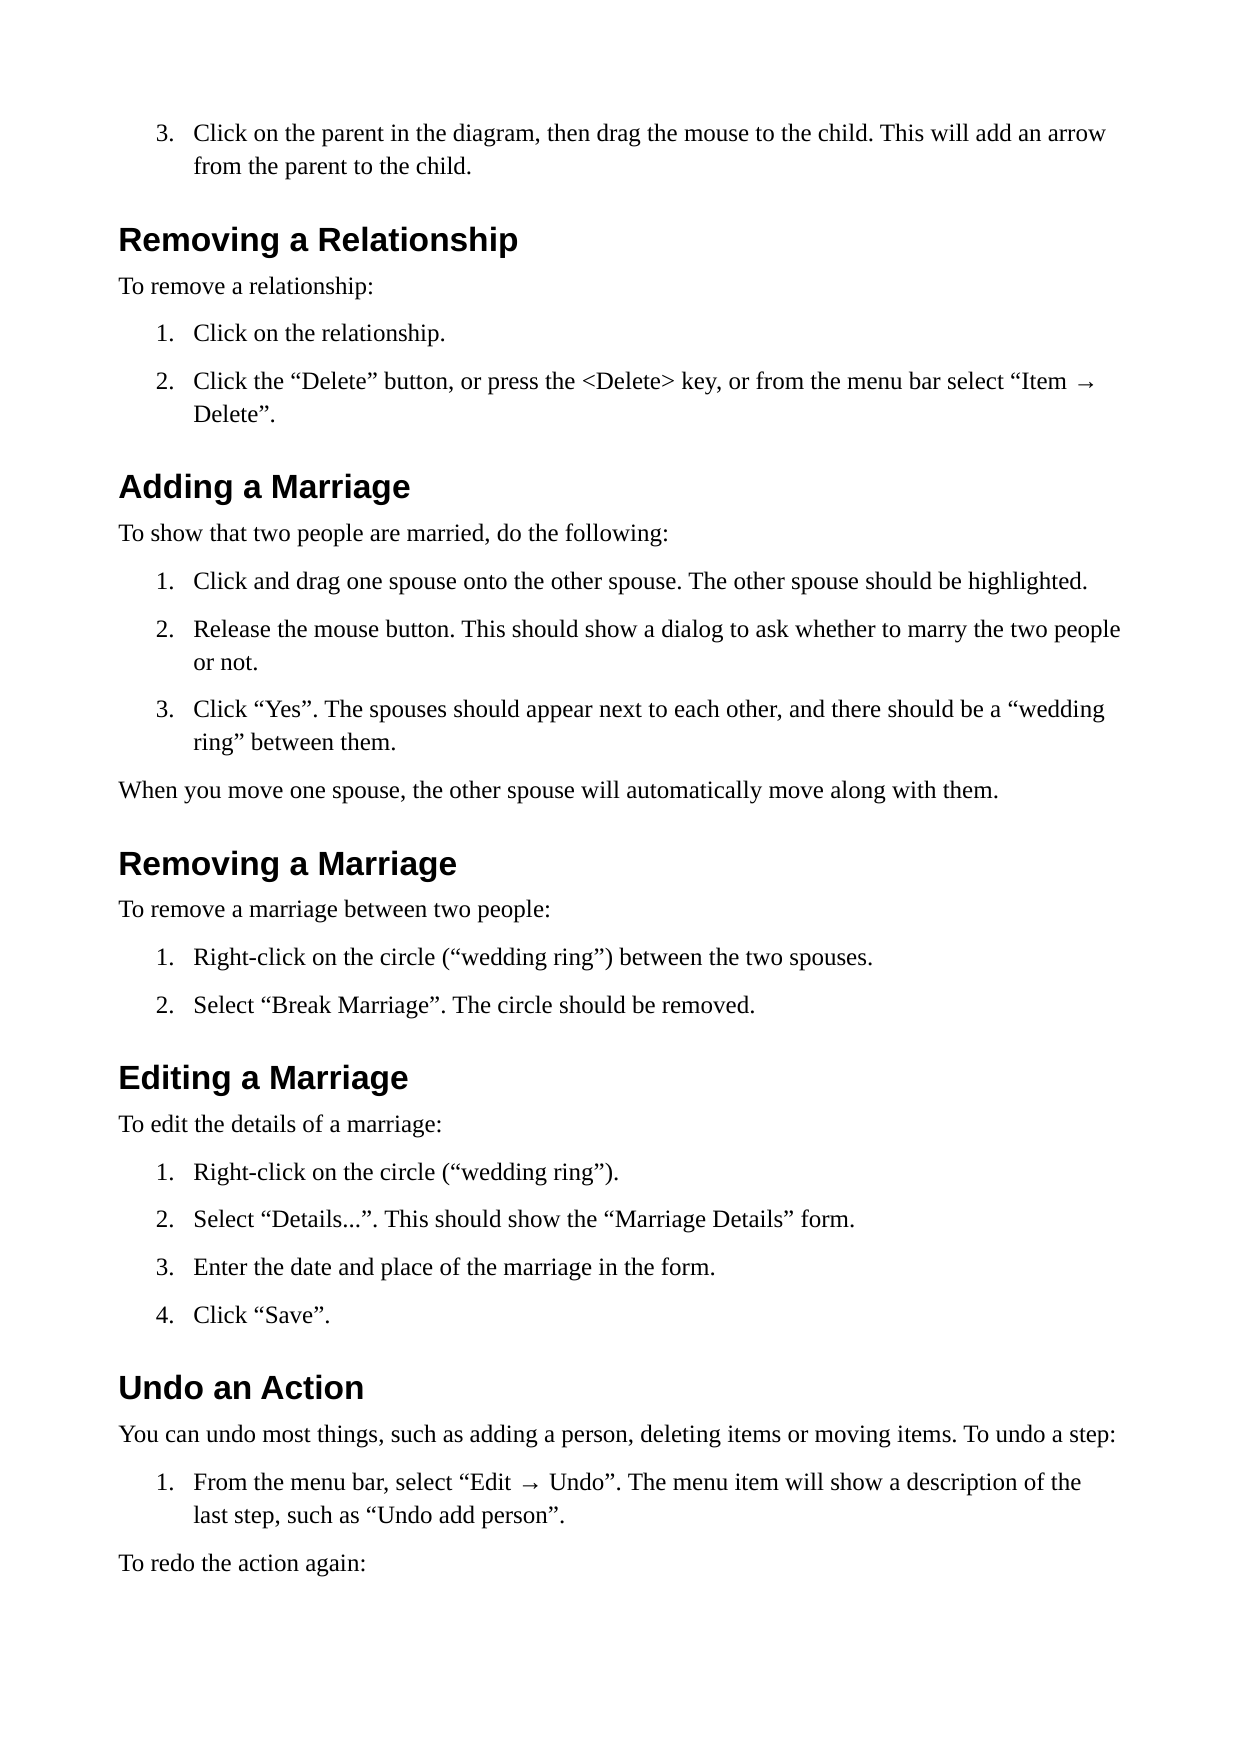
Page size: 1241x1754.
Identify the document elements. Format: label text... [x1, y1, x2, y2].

list Enter the date and place of the marriage in the form. [156, 1252, 1122, 1281]
list Click on the relationship. [156, 318, 1122, 347]
text To show that two people are married, do the following: [118, 518, 1122, 547]
list Click “Yes”. The spouses should appear next to each other, and there should be a “wedding ring” between them. [156, 694, 1122, 756]
subtitle Adding a Marriage [118, 467, 1122, 506]
list Right-click on the circle (“wedding ring”) between the two spouses. [156, 942, 1122, 971]
text To redo the action again: [118, 1548, 1122, 1576]
subtitle Undo an Action [118, 1368, 1122, 1407]
list Select “Break Marriage”. The circle should be removed. [156, 990, 1122, 1018]
list Click on the parent in the diagram, then drag the mouse to the child. This will add an arrow from the parent to the child. [156, 118, 1122, 180]
list Click the “Delete” button, or press the <Delete> key, or from the menu bar select “Item → Delete”. [156, 366, 1122, 428]
subtitle Editing a Marriage [118, 1058, 1122, 1097]
list Click “Save”. [156, 1300, 1122, 1328]
list Click and drag one spouse onto the other spouse. The other spouse should be highlighted. [156, 566, 1122, 595]
subtitle Removing a Relationship [118, 219, 1122, 258]
subtitle Removing a Marriage [118, 843, 1122, 882]
text To remove a marriage between two people: [118, 894, 1122, 923]
list Release the mouse button. This should show a dialog to ask whether to marry the two people or not. [156, 614, 1122, 676]
list Select “Details...”. This should show the “Marriage Details” form. [156, 1204, 1122, 1233]
text When you move one spouse, the other spouse will automatically move along with them. [118, 775, 1122, 804]
text To edit the details of a marriage: [118, 1109, 1122, 1138]
list From the menu bar, select “Edit → Undo”. The menu item will show a description of the last step, such as “Undo add person”. [156, 1467, 1122, 1529]
list Right-click on the circle (“wedding ring”). [156, 1157, 1122, 1186]
text To remove a relationship: [118, 271, 1122, 299]
text You can undo most things, such as adding a person, deleting items or moving items. To undo a step: [118, 1419, 1122, 1448]
